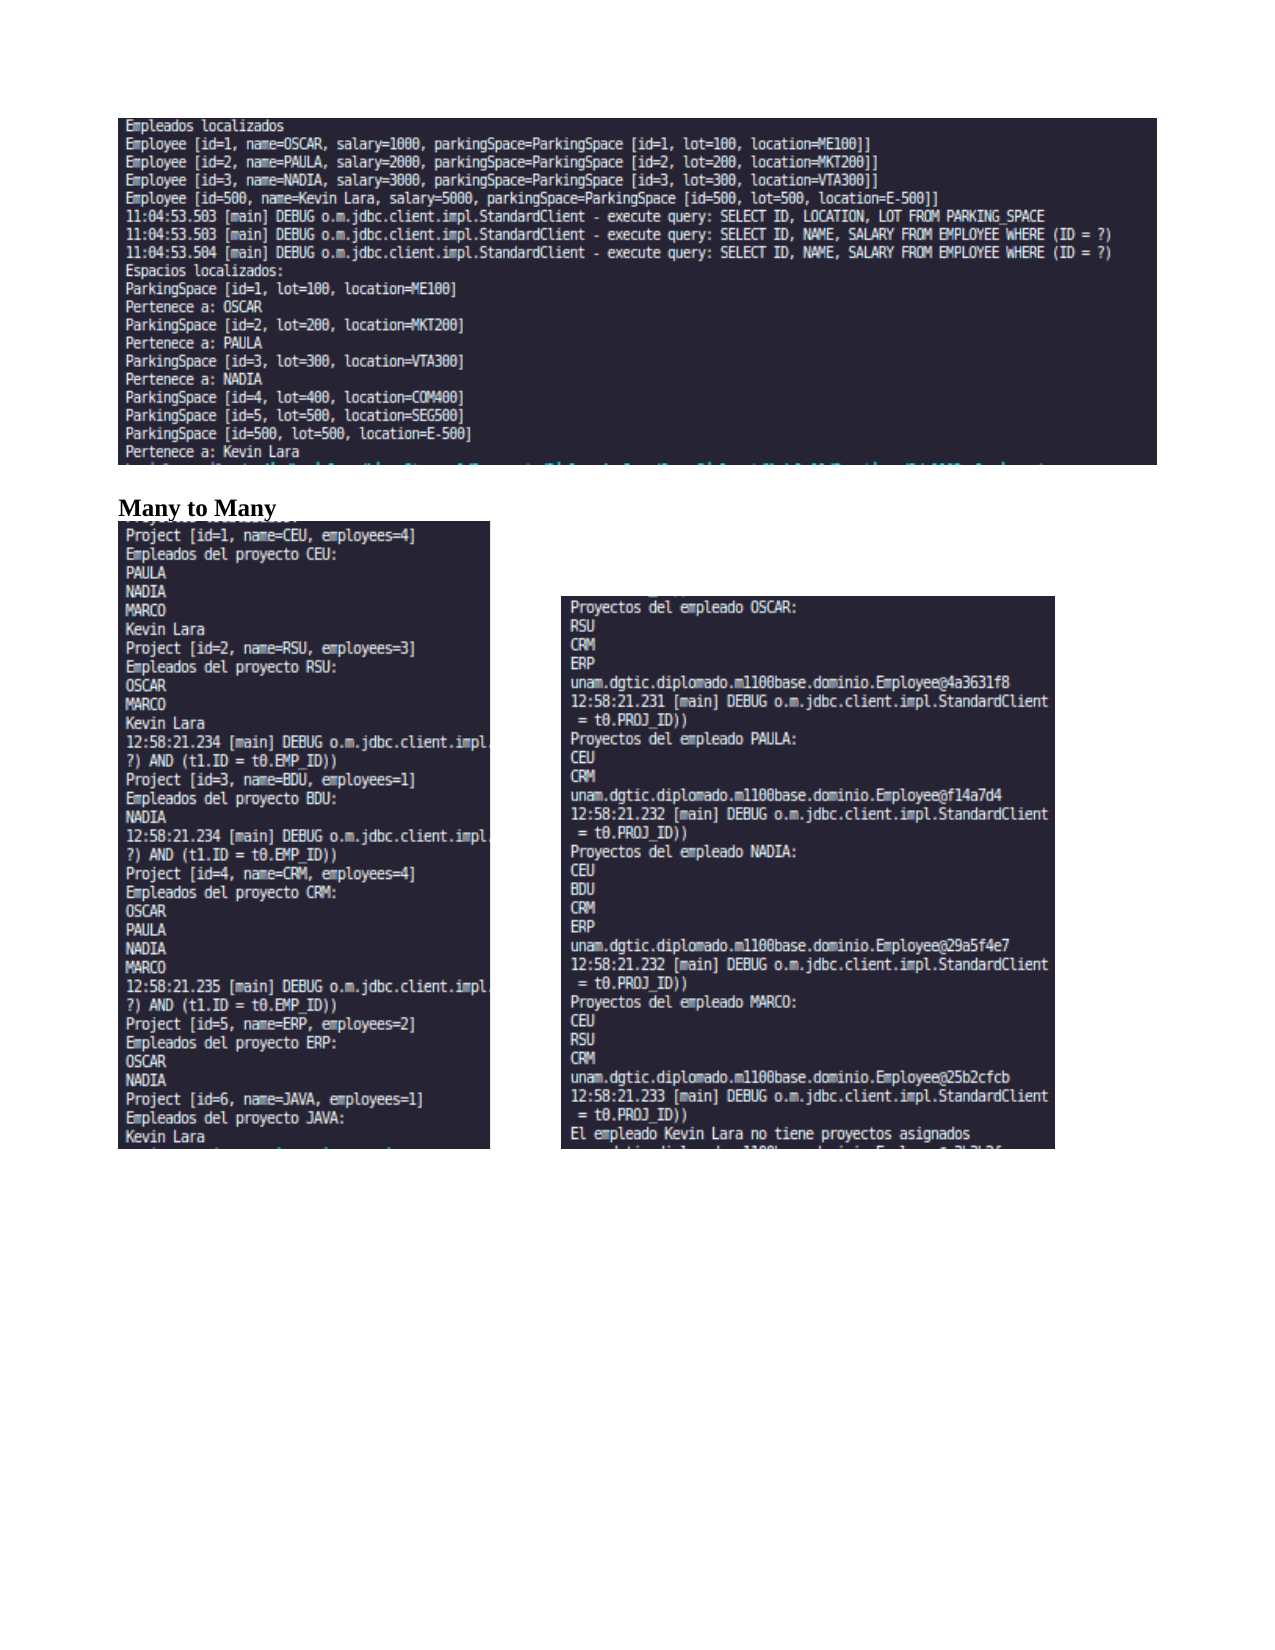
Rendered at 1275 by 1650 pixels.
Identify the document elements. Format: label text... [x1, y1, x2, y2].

picture [118, 521, 490, 1149]
text Many to Many [118, 493, 1157, 522]
picture [561, 596, 1055, 1149]
picture [118, 118, 1157, 465]
